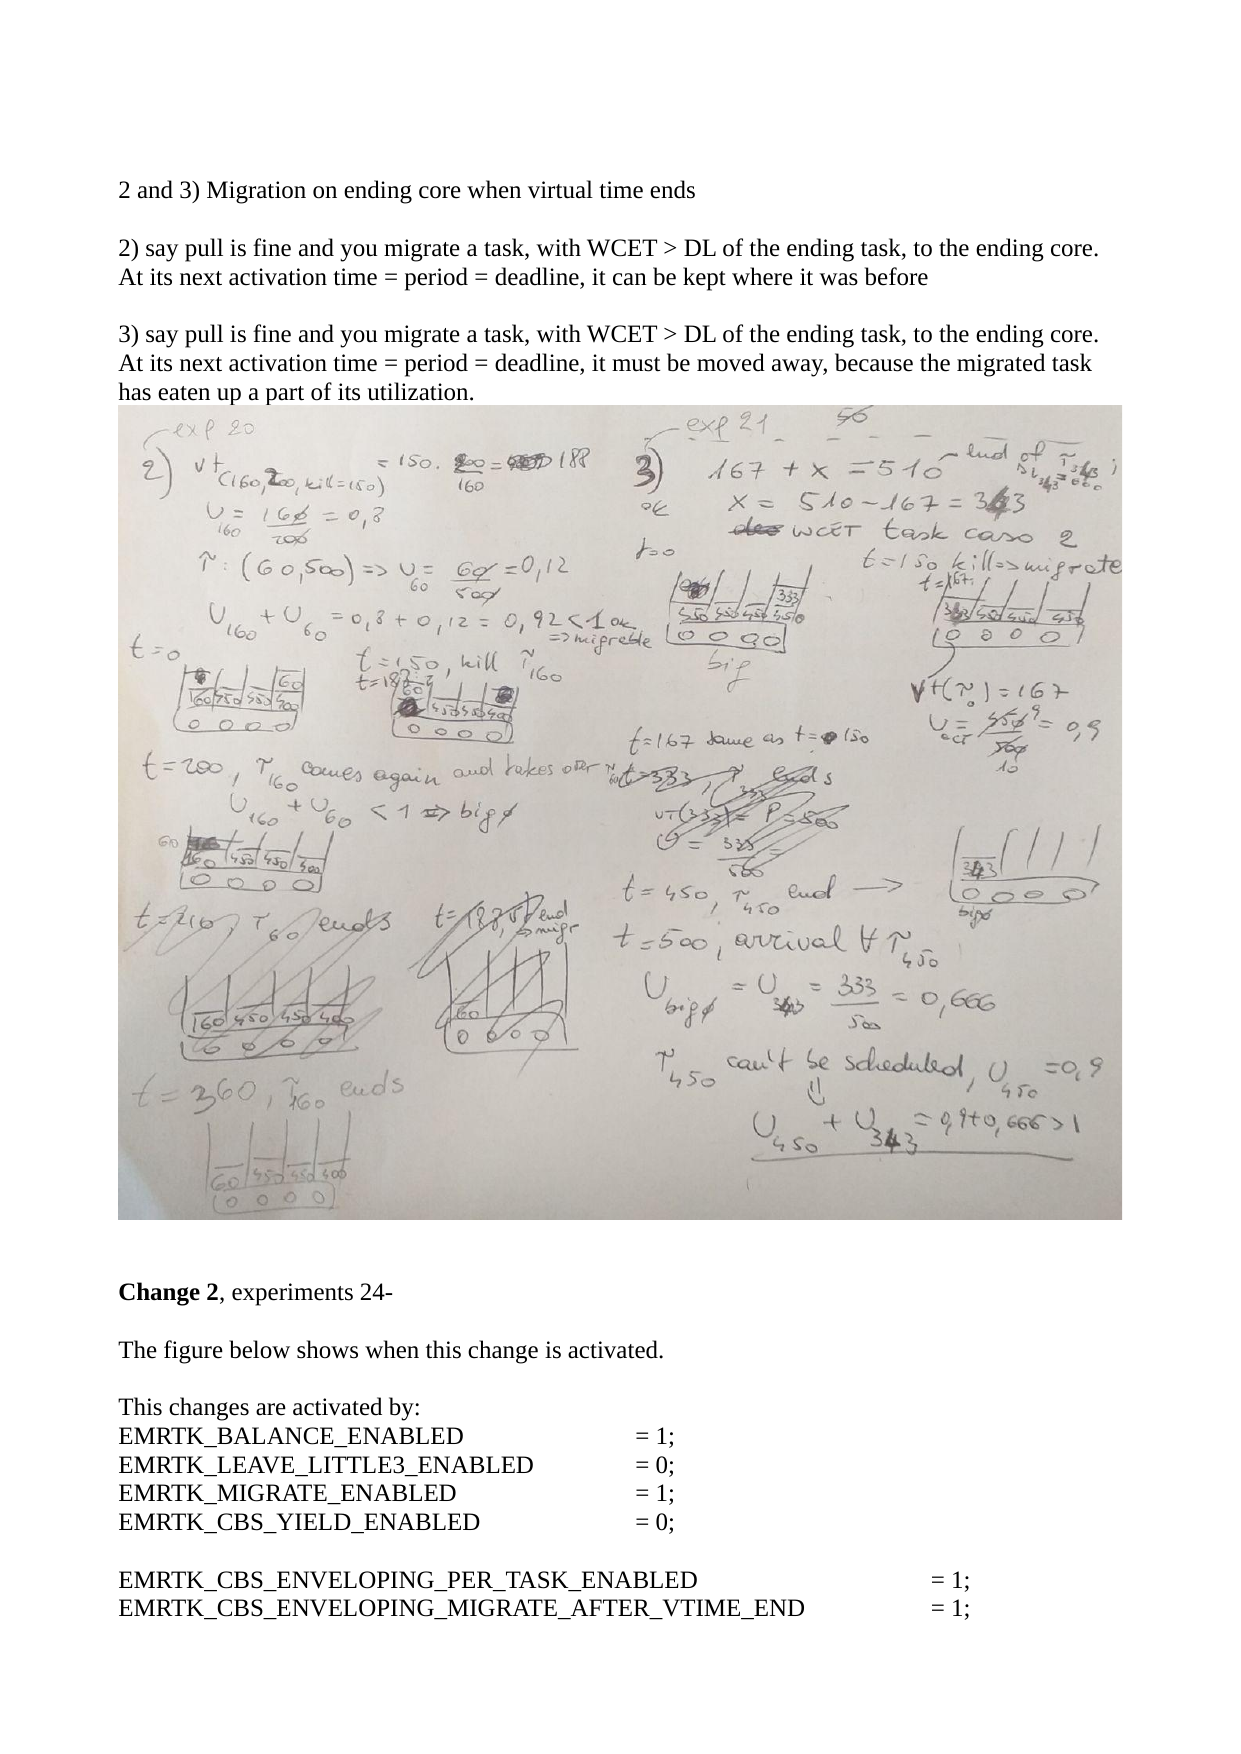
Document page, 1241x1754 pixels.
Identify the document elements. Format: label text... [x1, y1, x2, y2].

picture [118, 405, 1123, 1220]
text 2) say pull is fine and you migrate a task, with WCET > DL of the ending task, to the ending core. At its next activation time = period = deadline, it can be kept where it was before [118, 233, 1122, 291]
text 2 and 3) Migration on ending core when virtual time ends [118, 176, 1122, 204]
text EMRTK_BALANCE_ENABLED = 1; [118, 1421, 1122, 1450]
text EMRTK_MIGRATE_ENABLED = 1; [118, 1478, 1122, 1507]
text This changes are activated by: [118, 1392, 1122, 1421]
text The figure below shows when this change is activated. [118, 1335, 1122, 1363]
text 3) say pull is fine and you migrate a task, with WCET > DL of the ending task, to the ending core. At its next activation time = period = deadline, it must be moved away, because the migrated task has eaten up a part of its utilization. [118, 319, 1122, 405]
text EMRTK_CBS_ENVELOPING_PER_TASK_ENABLED = 1; [118, 1565, 1122, 1593]
text EMRTK_LEAVE_LITTLE3_ENABLED = 0; [118, 1450, 1122, 1478]
text EMRTK_CBS_ENVELOPING_MIGRATE_AFTER_VTIME_END = 1; [118, 1593, 1122, 1622]
text EMRTK_CBS_YIELD_ENABLED = 0; [118, 1507, 1122, 1536]
text Change 2, experiments 24- [118, 1277, 1122, 1306]
